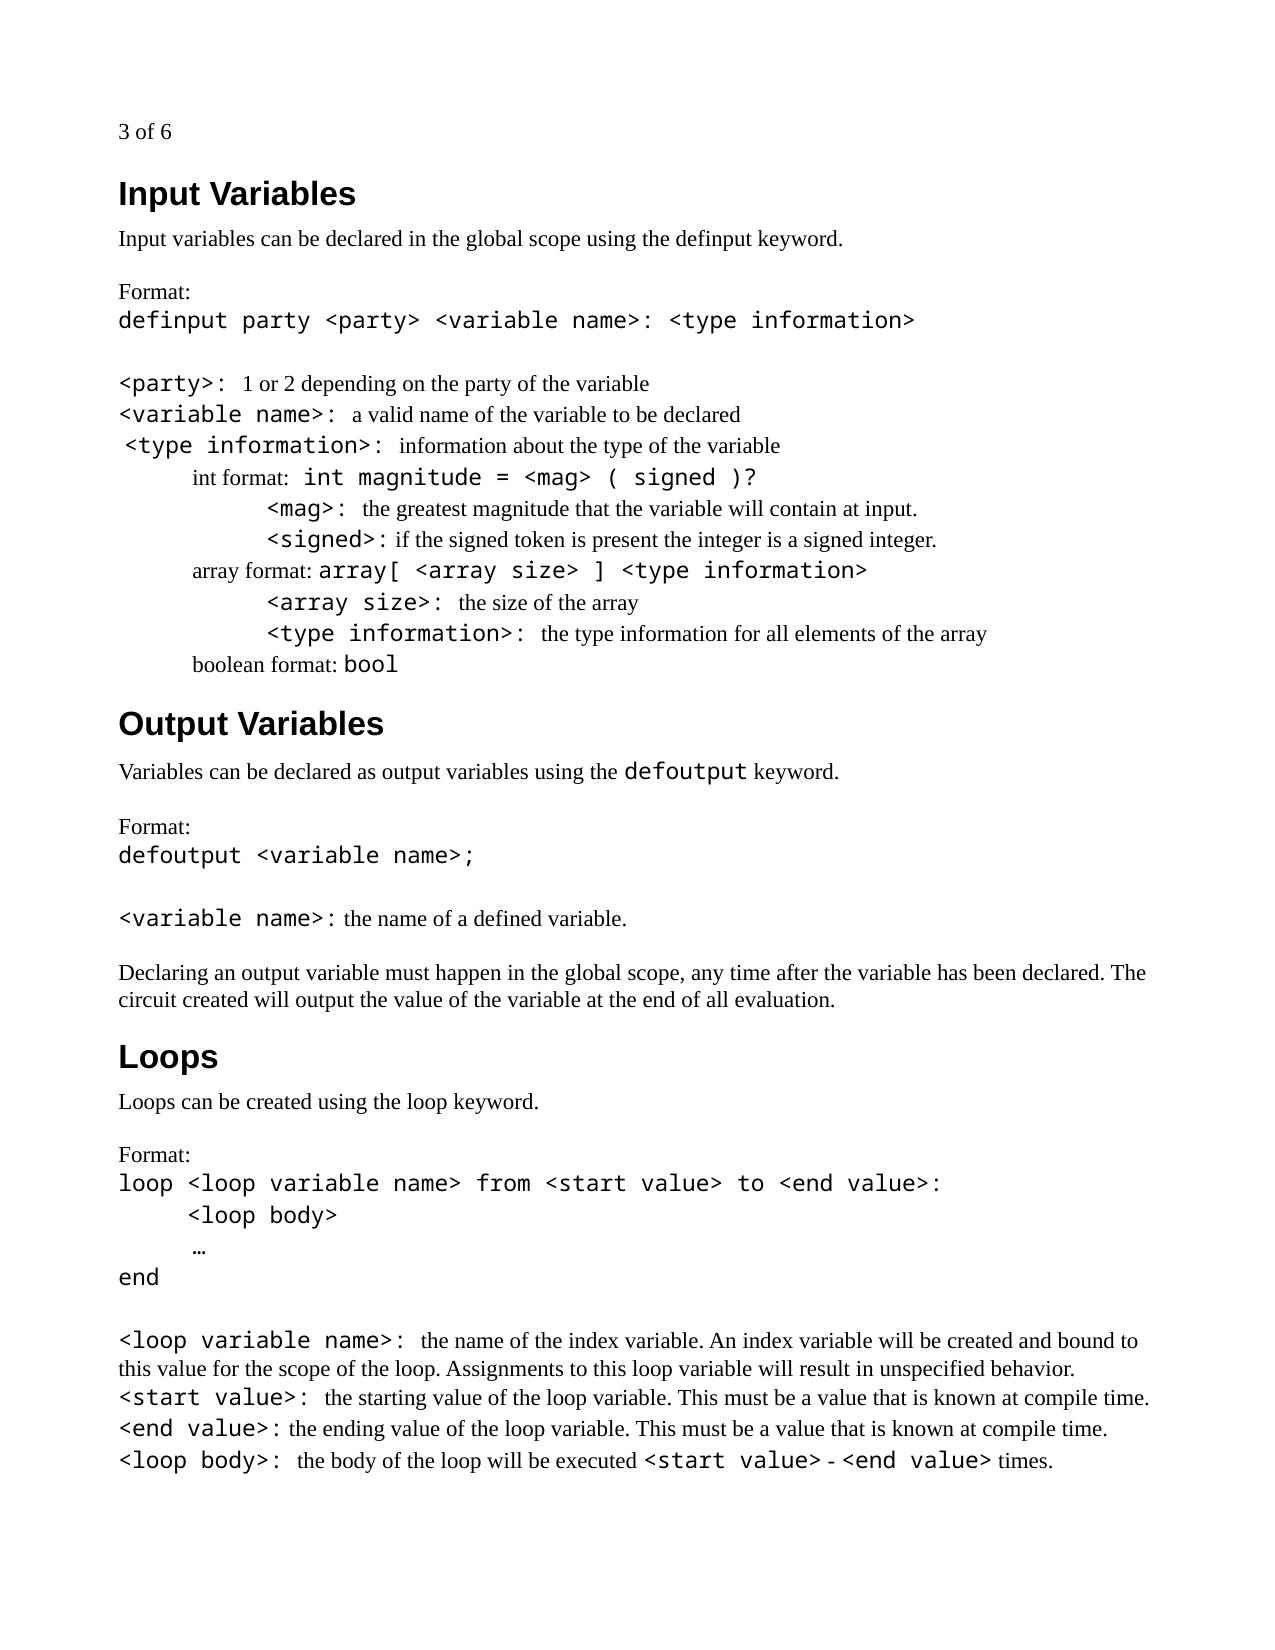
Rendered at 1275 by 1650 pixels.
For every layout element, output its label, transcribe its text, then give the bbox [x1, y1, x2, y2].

text definput party <party> <variable name>: <type information> [118, 304, 1157, 335]
text int format: int magnitude = <mag> ( signed )? [118, 460, 1157, 492]
text Format: [118, 1141, 1157, 1167]
text Loops can be created using the loop keyword. [118, 1088, 1157, 1114]
text loop <loop variable name> from <start value> to <end value>: [118, 1167, 1157, 1198]
text <loop variable name>: the name of the index variable. An index variable will be created and bound to this value for the scope of the loop. Assignments to this loop variable will result in unspecified behavior. [118, 1323, 1157, 1381]
text <start value>: the starting value of the loop variable. This must be a value that is known at compile time. [118, 1381, 1157, 1412]
subtitle Input Variables [118, 174, 1157, 213]
text <type information>: the type information for all elements of the array [118, 617, 1157, 648]
text Input variables can be declared in the global scope using the definput keyword. [118, 225, 1157, 251]
text <type information>: information about the type of the variable [118, 429, 1157, 460]
text boolean format: bool [118, 648, 1157, 679]
text Format: [118, 278, 1157, 304]
text <loop body> [118, 1198, 1157, 1230]
text defoutput <variable name>; [118, 839, 1157, 871]
subtitle Output Variables [118, 704, 1157, 743]
subtitle Loops [118, 1037, 1157, 1076]
text array format: array[ <array size> ] <type information> [118, 554, 1157, 585]
text <signed>: if the signed token is present the integer is a signed integer. [118, 523, 1157, 554]
text <variable name>: a valid name of the variable to be declared [118, 398, 1157, 429]
text <mag>: the greatest magnitude that the variable will contain at input. [118, 492, 1157, 523]
text <party>: 1 or 2 depending on the party of the variable [118, 367, 1157, 398]
text Format: [118, 813, 1157, 839]
text <loop body>: the body of the loop will be executed <start value> - <end value> times. [118, 1444, 1157, 1475]
text Declaring an output variable must happen in the global scope, any time after the variable has been declared. The circuit created will output the value of the variable at the end of all evaluation. [118, 959, 1157, 1012]
text end [118, 1261, 1157, 1292]
text Variables can be declared as output variables using the defoutput keyword. [118, 755, 1157, 787]
text <variable name>: the name of a defined variable. [118, 902, 1157, 933]
text <end value>: the ending value of the loop variable. This must be a value that is known at compile time. [118, 1412, 1157, 1444]
text … [118, 1230, 1157, 1261]
text <array size>: the size of the array [118, 585, 1157, 617]
